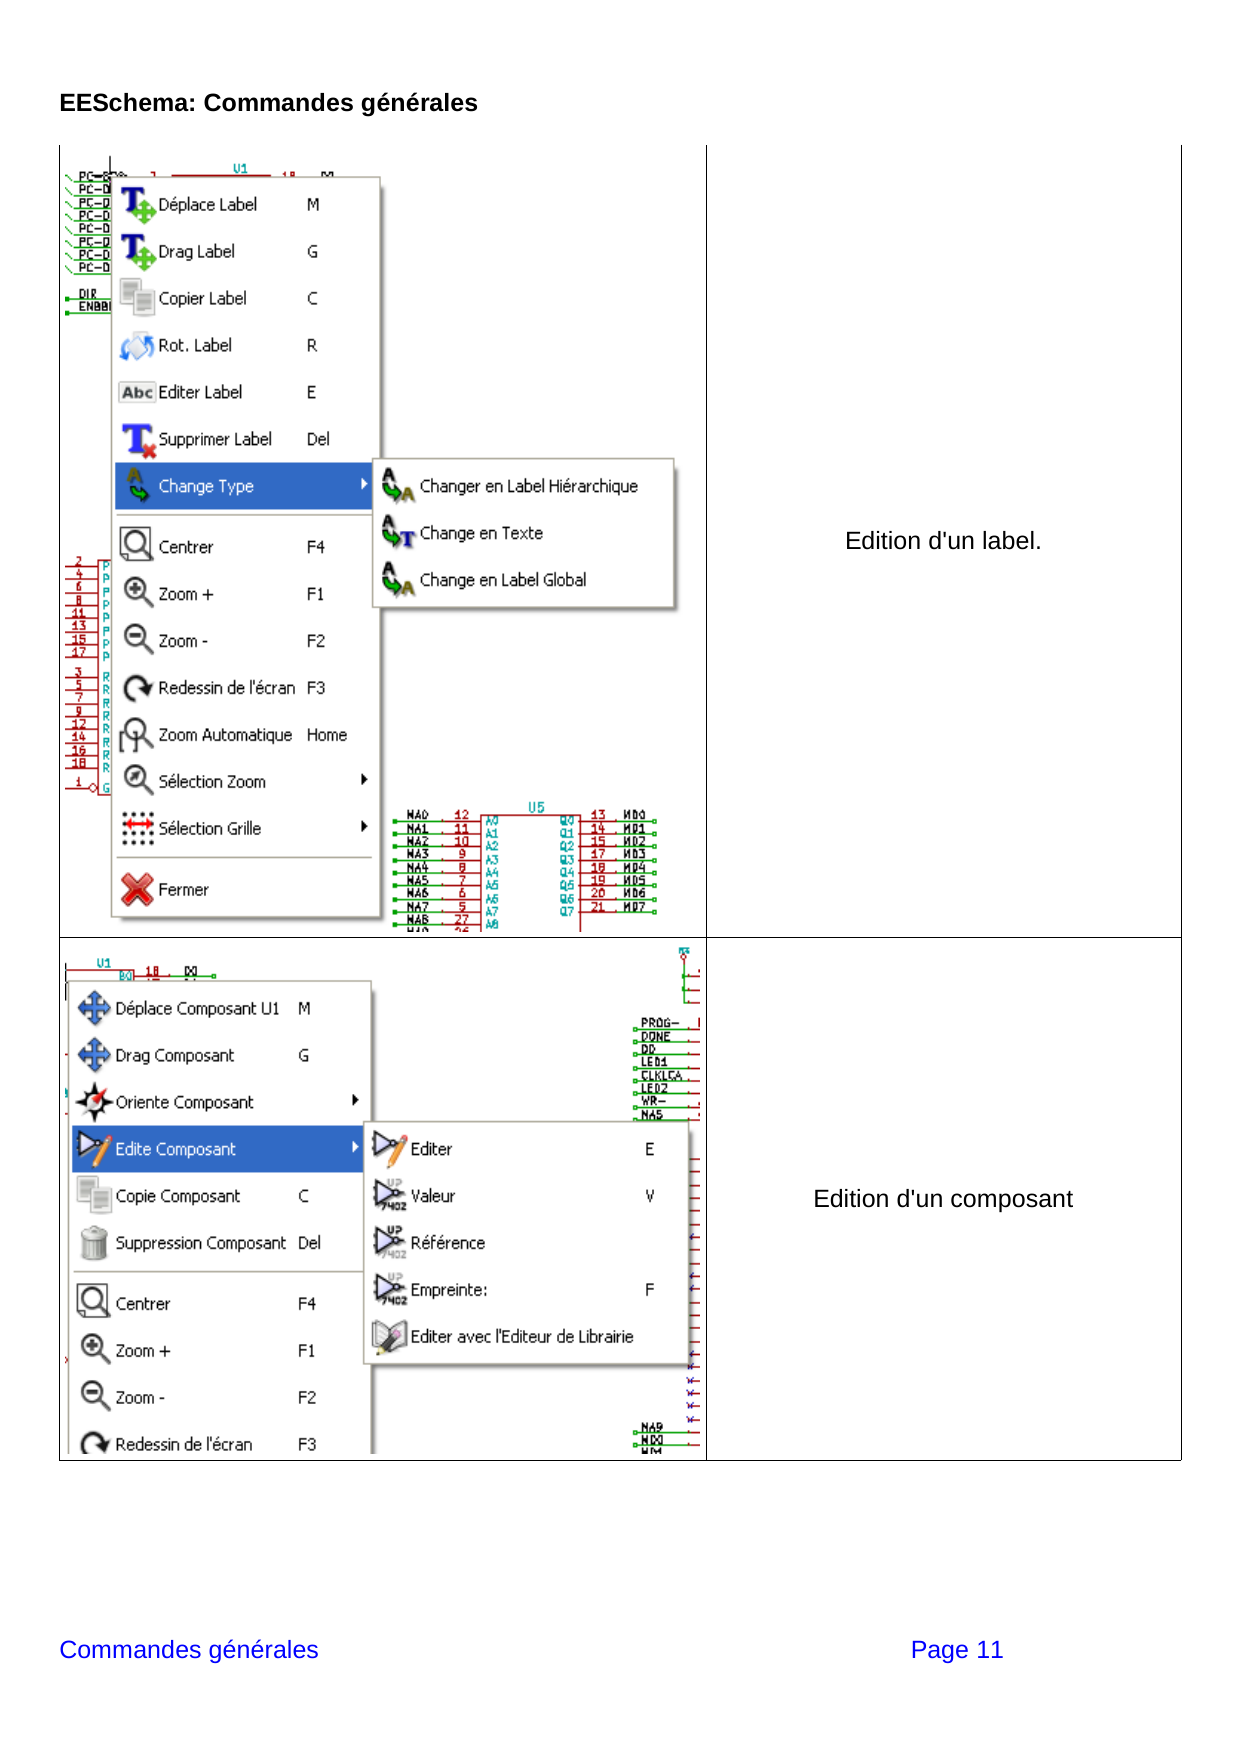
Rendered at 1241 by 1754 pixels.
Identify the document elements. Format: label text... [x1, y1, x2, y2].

picture [65, 943, 700, 1454]
table_cell [60, 145, 706, 937]
table_cell [60, 938, 706, 1460]
picture [65, 150, 700, 932]
table_cell Edition d'un label. [707, 145, 1181, 937]
table_cell Edition d'un composant [707, 938, 1181, 1460]
